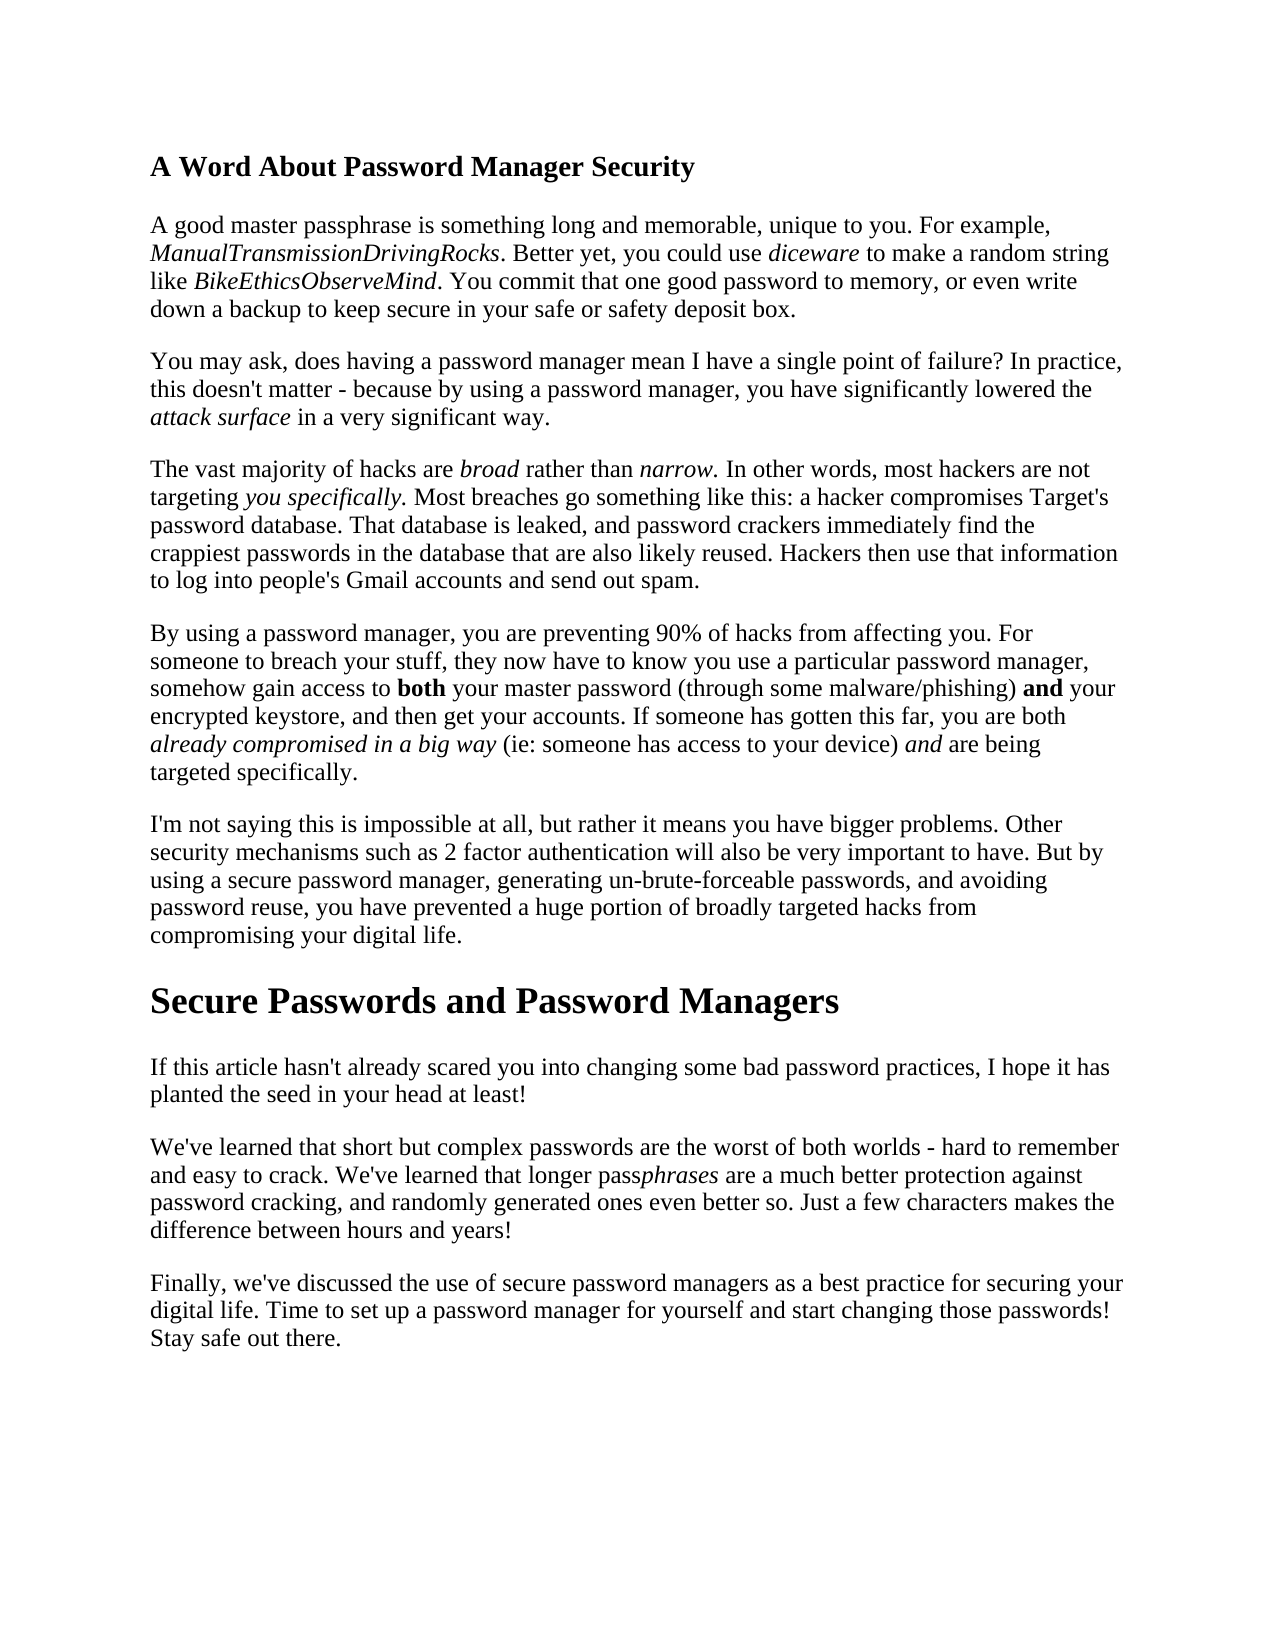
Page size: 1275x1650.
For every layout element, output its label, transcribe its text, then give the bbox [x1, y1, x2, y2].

text If this article hasn't already scared you into changing some bad password practices, I hope it has planted the seed in your head at least! [150, 1053, 1125, 1108]
text A good master passphrase is something long and memorable, unique to you. For example, ManualTransmissionDrivingRocks. Better yet, you could use diceware to make a random string like BikeEthicsObserveMind. You commit that one good password to memory, or even write down a backup to keep secure in your safe or safety deposit box. [150, 212, 1125, 322]
text We've learned that short but complex passwords are the worst of both worlds - hard to remember and easy to crack. We've learned that longer passphrases are a much better protection against password cracking, and randomly generated ones even better so. Just a few characters makes the difference between hours and years! [150, 1133, 1125, 1244]
text Finally, we've discussed the use of secure password managers as a best practice for securing your digital life. Time to set up a password manager for yourself and start changing those passwords! Stay safe out there. [150, 1269, 1125, 1352]
text You may ask, does having a password manager mean I have a single point of failure? In practice, this doesn't matter - because by using a password manager, you have significantly lowered the attack surface in a very significant way. [150, 347, 1125, 431]
text By using a password manager, you are preventing 90% of hacks from affecting you. For someone to breach your stuff, they now have to know you use a particular password manager, somehow gain access to both your master password (through some malware/phishing) and your encrypted keystore, and then get your accounts. If someone has gotten this far, you are both already compromised in a big way (ie: someone has access to your device) and are being targeted specifically. [150, 619, 1125, 785]
subtitle Secure Passwords and Password Managers [150, 980, 1125, 1022]
text The vast majority of hacks are broad rather than narrow. In other words, most hackers are not targeting you specifically. Most breaches go something like this: a hacker compromises Target's password database. That database is leaked, and password crackers immediately find the crappiest passwords in the database that are also likely reused. Hackers then use that information to log into people's Gmail accounts and send out spam. [150, 456, 1125, 594]
text I'm not saying this is impossible at all, but rather it means you have bigger problems. Other security mechanisms such as 2 factor authentication will also be very important to have. But by using a secure password manager, generating un-brute-forceable passwords, and avoiding password reuse, you have prevented a huge portion of broadly targeted hacks from compromising your digital life. [150, 810, 1125, 949]
subtitle A Word About Password Manager Security [150, 150, 1125, 182]
